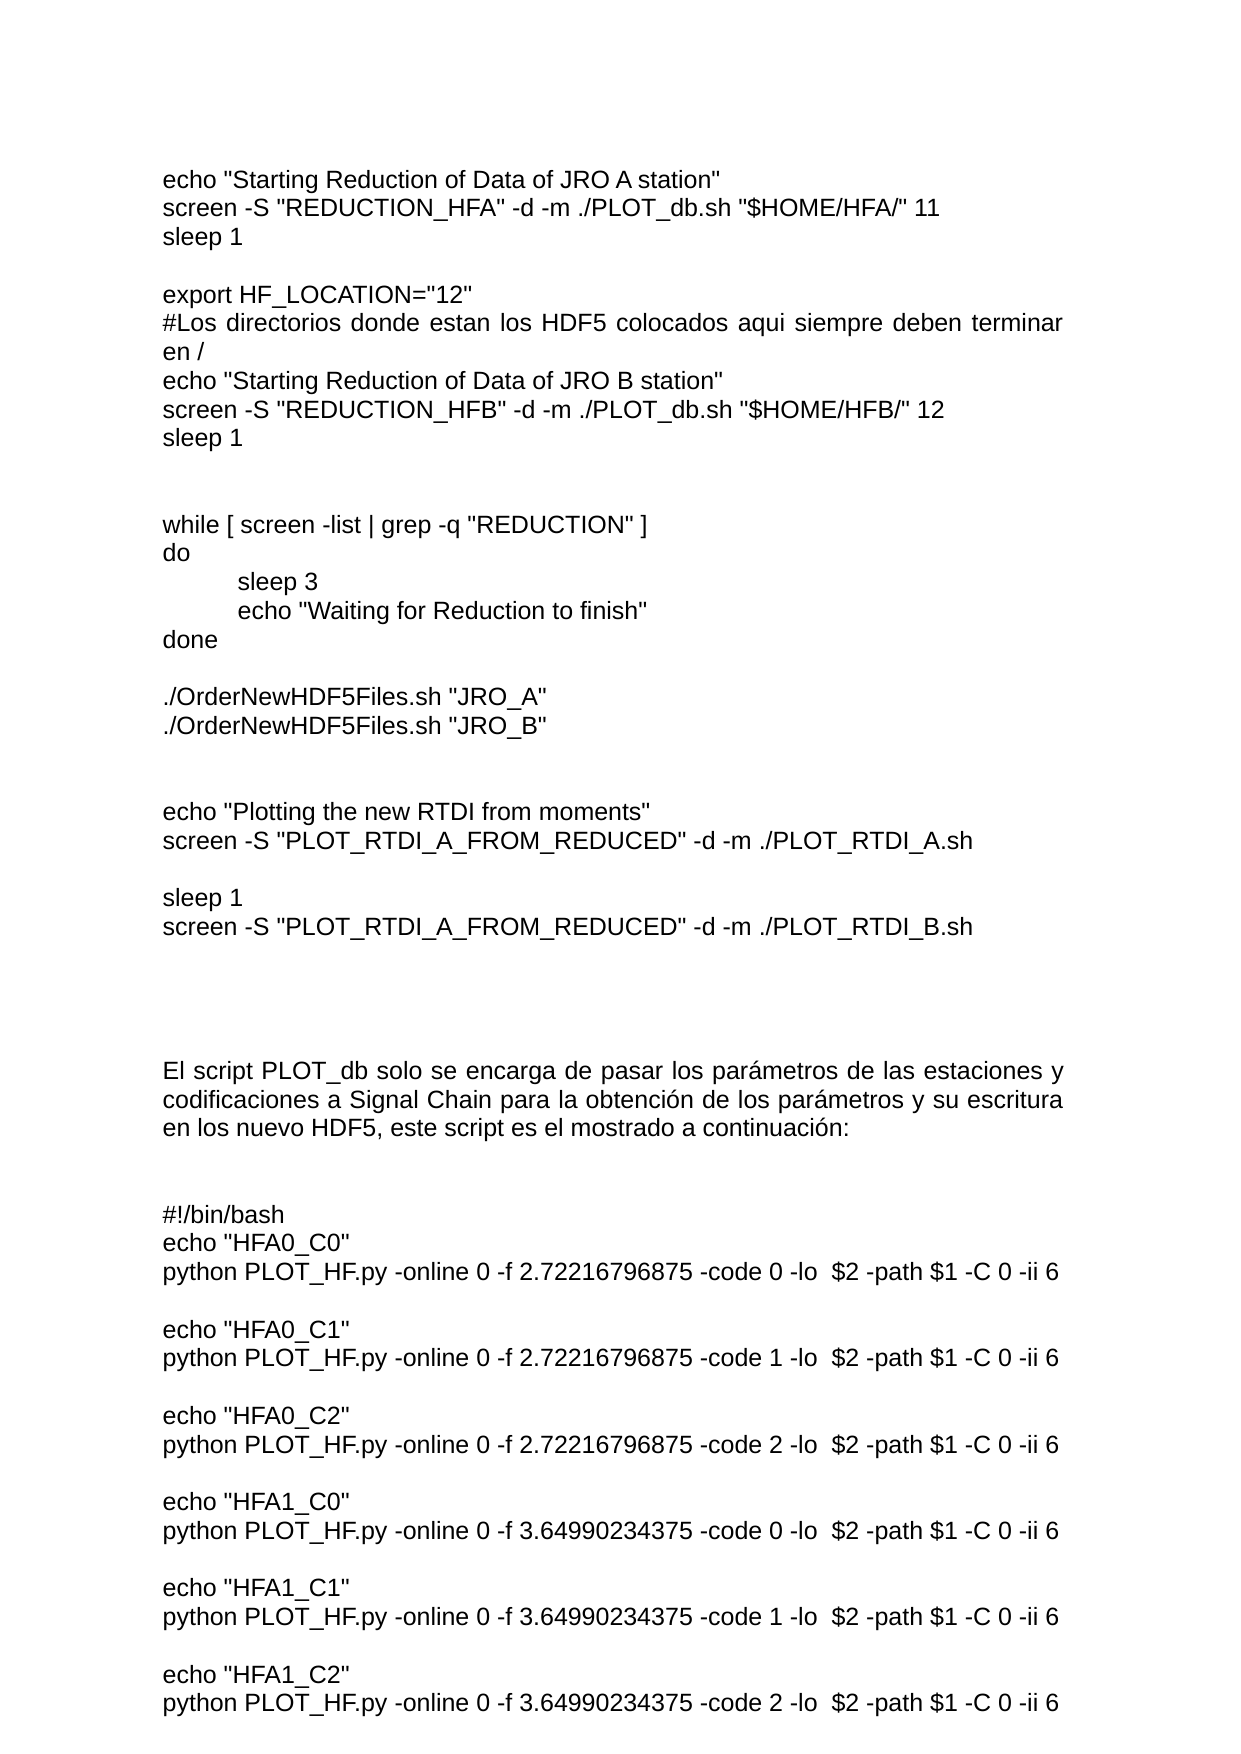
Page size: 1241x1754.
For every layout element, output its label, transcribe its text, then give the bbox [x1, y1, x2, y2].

text screen -S "REDUCTION_HFB" -d -m ./PLOT_db.sh "$HOME/HFB/" 12 [162, 394, 1065, 423]
text export HF_LOCATION="12" [162, 279, 1065, 308]
text sleep 1 [162, 883, 1065, 912]
text python PLOT_HF.py -online 0 -f 2.72216796875 -code 2 -lo $2 -path $1 -C 0 -ii 6 [162, 1429, 1065, 1458]
text done [162, 624, 1065, 653]
text python PLOT_HF.py -online 0 -f 2.72216796875 -code 0 -lo $2 -path $1 -C 0 -ii 6 [162, 1257, 1065, 1286]
text echo "HFA0_C1" [162, 1314, 1065, 1343]
text echo "HFA0_C2" [162, 1401, 1065, 1429]
text echo "Waiting for Reduction to finish" [162, 596, 1065, 624]
text python PLOT_HF.py -online 0 -f 3.64990234375 -code 1 -lo $2 -path $1 -C 0 -ii 6 [162, 1602, 1065, 1631]
text while [ screen -list | grep -q "REDUCTION" ] [162, 509, 1065, 538]
text python PLOT_HF.py -online 0 -f 2.72216796875 -code 1 -lo $2 -path $1 -C 0 -ii 6 [162, 1343, 1065, 1372]
text #!/bin/bash [162, 1199, 1065, 1228]
text sleep 3 [162, 567, 1065, 596]
text screen -S "PLOT_RTDI_A_FROM_REDUCED" -d -m ./PLOT_RTDI_A.sh [162, 826, 1065, 854]
text ./OrderNewHDF5Files.sh "JRO_B" [162, 711, 1065, 739]
text python PLOT_HF.py -online 0 -f 3.64990234375 -code 0 -lo $2 -path $1 -C 0 -ii 6 [162, 1516, 1065, 1544]
text echo "HFA1_C1" [162, 1573, 1065, 1602]
text echo "Starting Reduction of Data of JRO A station" [162, 164, 1065, 193]
text do [162, 538, 1065, 567]
text echo "HFA1_C0" [162, 1487, 1065, 1516]
text sleep 1 [162, 222, 1065, 251]
text #Los directorios donde estan los HDF5 colocados aqui siempre deben terminar en / [162, 308, 1065, 366]
text echo "Starting Reduction of Data of JRO B station" [162, 366, 1065, 394]
text sleep 1 [162, 423, 1065, 452]
text echo "HFA0_C0" [162, 1228, 1065, 1257]
text echo "Plotting the new RTDI from moments" [162, 797, 1065, 826]
text ./OrderNewHDF5Files.sh "JRO_A" [162, 682, 1065, 711]
text El script PLOT_db solo se encarga de pasar los parámetros de las estaciones y codificaciones a Signal Chain para la obtención de los parámetros y su escritura en los nuevo HDF5, este script es el mostrado a continuación: [162, 1056, 1065, 1142]
text echo "HFA1_C2" [162, 1659, 1065, 1688]
text screen -S "PLOT_RTDI_A_FROM_REDUCED" -d -m ./PLOT_RTDI_B.sh [162, 912, 1065, 941]
text screen -S "REDUCTION_HFA" -d -m ./PLOT_db.sh "$HOME/HFA/" 11 [162, 193, 1065, 222]
text python PLOT_HF.py -online 0 -f 3.64990234375 -code 2 -lo $2 -path $1 -C 0 -ii 6 [162, 1688, 1065, 1717]
